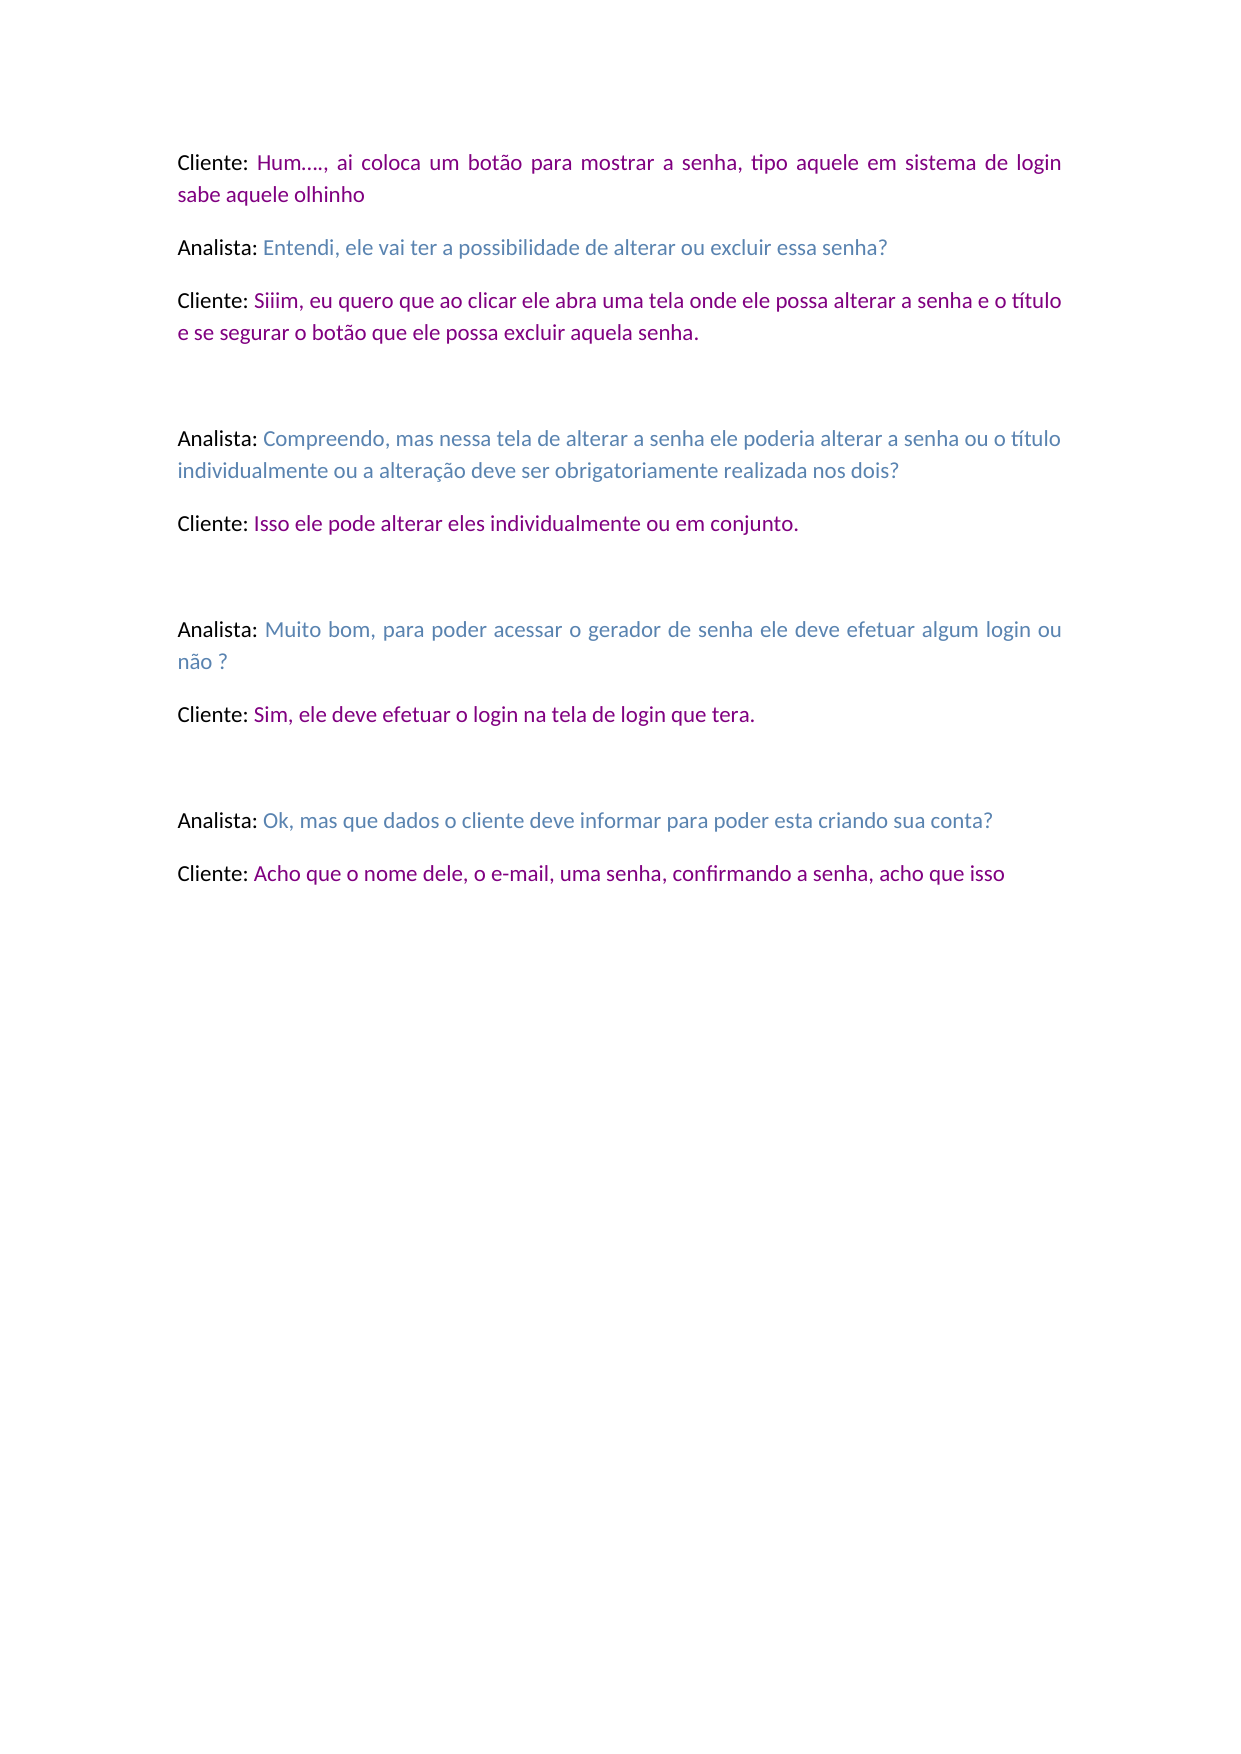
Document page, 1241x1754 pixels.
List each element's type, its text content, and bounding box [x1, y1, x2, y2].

text Analista: Muito bom, para poder acessar o gerador de senha ele deve efetuar algum login ou não ? [177, 615, 1063, 676]
text Cliente: Isso ele pode alterar eles individualmente ou em conjunto. [177, 509, 1063, 537]
text Cliente: Sim, ele deve efetuar o login na tela de login que tera. [177, 701, 1063, 728]
text Analista: Compreendo, mas nessa tela de alterar a senha ele poderia alterar a senha ou o título individualmente ou a alteração deve ser obrigatoriamente realizada nos dois? [177, 424, 1063, 484]
text Cliente: Acho que o nome dele, o e-mail, uma senha, confirmando a senha, acho que isso [177, 859, 1063, 888]
text Cliente: Hum…., ai coloca um botão para mostrar a senha, tipo aquele em sistema de login sabe aquele olhinho [177, 148, 1063, 208]
text Analista: Entendi, ele vai ter a possibilidade de alterar ou excluir essa senha? [177, 233, 1063, 261]
text Cliente: Siiim, eu quero que ao clicar ele abra uma tela onde ele possa alterar a senha e o título e se segurar o botão que ele possa excluir aquela senha. [177, 286, 1063, 346]
text Analista: Ok, mas que dados o cliente deve informar para poder esta criando sua conta? [177, 807, 1063, 834]
